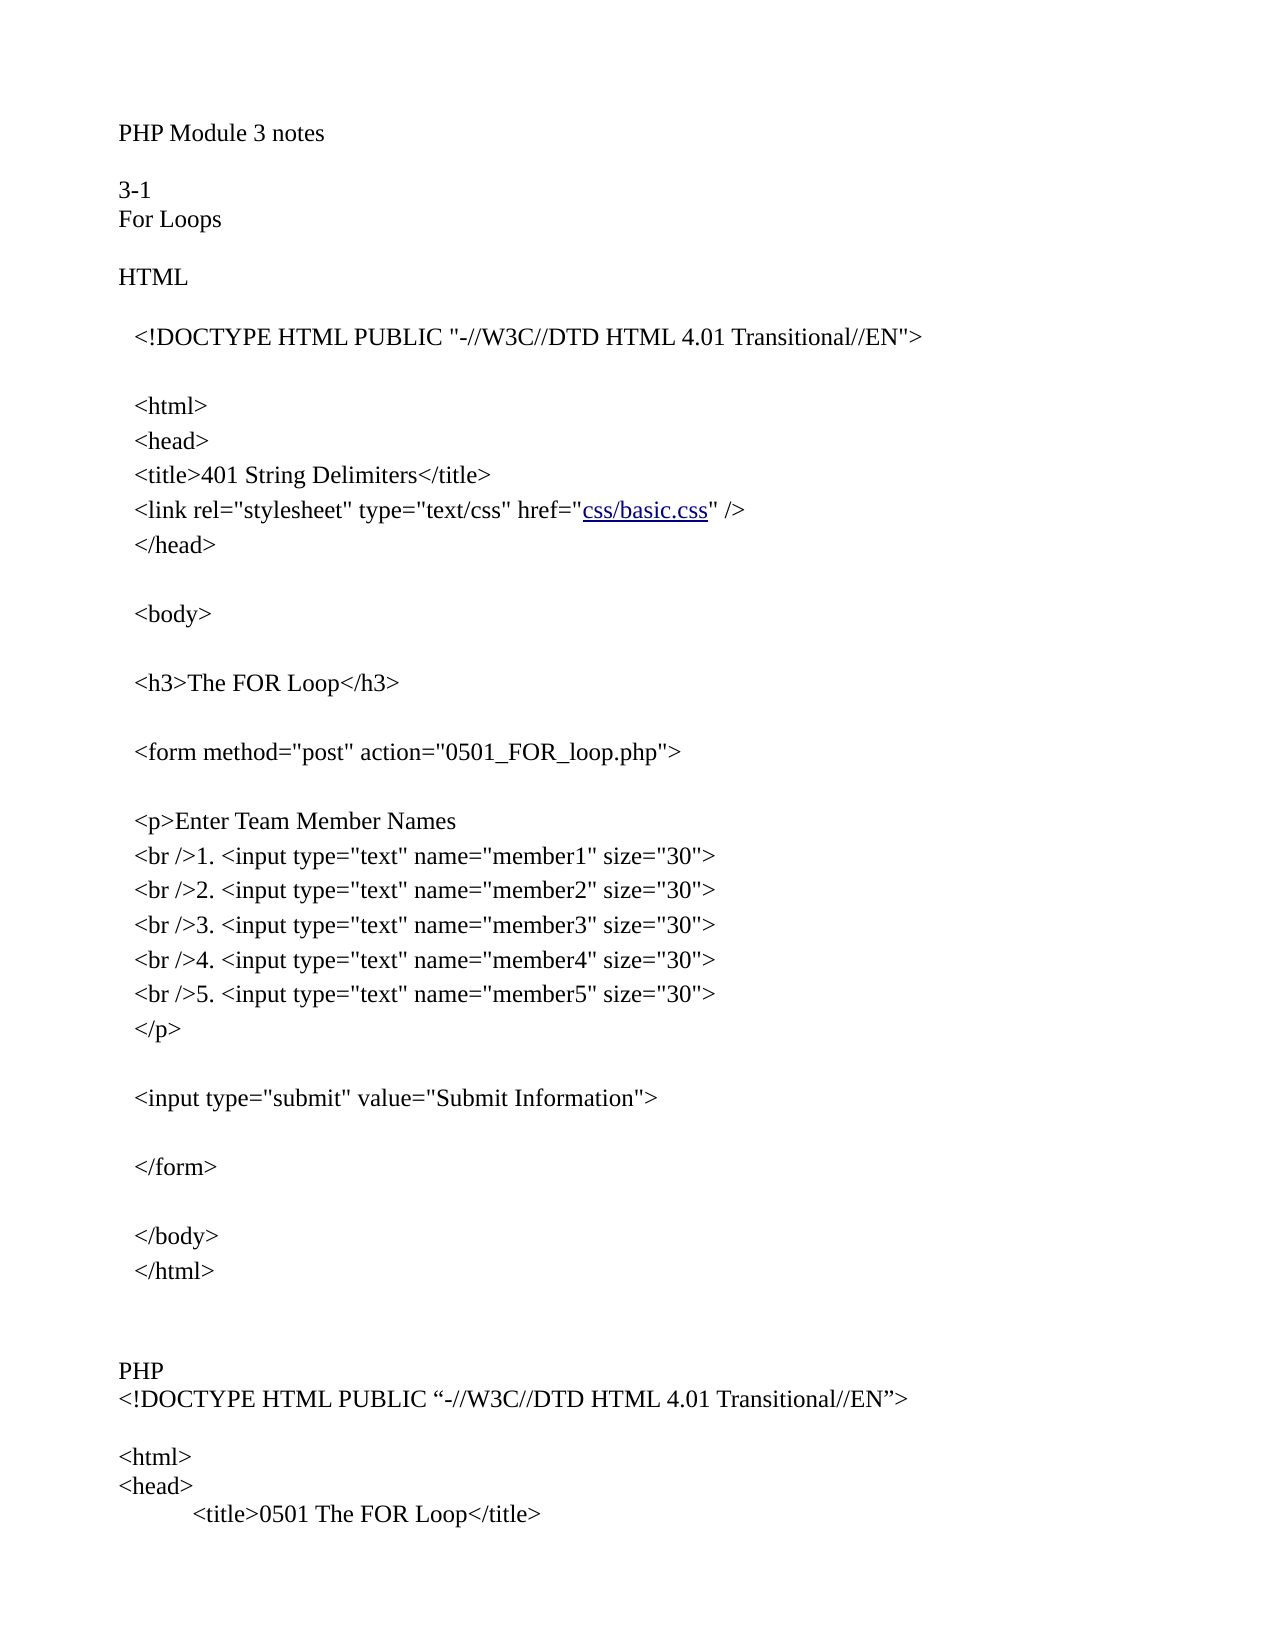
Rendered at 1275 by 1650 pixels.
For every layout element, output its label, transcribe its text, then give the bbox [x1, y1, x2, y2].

table_cell [118, 1011, 131, 1046]
table_cell <form method="post" action="0501_FOR_loop.php"> [131, 734, 928, 769]
table_cell [131, 1288, 928, 1298]
table_cell <head> [131, 423, 928, 458]
text <html> [118, 1442, 1157, 1471]
table_cell [118, 1149, 131, 1184]
table_cell [118, 942, 131, 976]
table_cell [118, 458, 131, 492]
table_cell [118, 561, 131, 596]
table_cell </html> [131, 1253, 928, 1288]
table_cell [118, 1080, 131, 1115]
table_cell <link rel="stylesheet" type="text/css" href="css/basic.css" /> [131, 492, 928, 527]
table_cell <input type="submit" value="Submit Information"> [131, 1080, 928, 1115]
table_cell [118, 838, 131, 873]
table_cell [118, 804, 131, 838]
text <!DOCTYPE HTML PUBLIC “-//W3C//DTD HTML 4.01 Transitional//EN”> [118, 1384, 1157, 1413]
table_cell [118, 907, 131, 942]
table_cell [118, 700, 131, 734]
table_cell <body> [131, 596, 928, 631]
table_cell [131, 769, 928, 803]
table_cell <br />1. <input type="text" name="member1" size="30"> [131, 838, 928, 873]
table_header [118, 319, 131, 354]
table_cell [118, 769, 131, 803]
table_cell [118, 976, 131, 1011]
table_cell <br />4. <input type="text" name="member4" size="30"> [131, 942, 928, 976]
table_cell </p> [131, 1011, 928, 1046]
table_cell [118, 389, 131, 423]
text For Loops [118, 204, 1157, 233]
table_cell </body> [131, 1219, 928, 1253]
table_cell [118, 492, 131, 527]
table_cell [118, 1115, 131, 1149]
table_cell [131, 561, 928, 596]
text <head> [118, 1471, 1157, 1499]
table_header <!DOCTYPE HTML PUBLIC "-//W3C//DTD HTML 4.01 Transitional//EN"> [131, 319, 928, 354]
table_cell [118, 423, 131, 458]
table_cell [118, 665, 131, 700]
table_cell <br />3. <input type="text" name="member3" size="30"> [131, 907, 928, 942]
text HTML [118, 262, 1157, 291]
table_cell [118, 354, 131, 388]
table_cell [118, 596, 131, 631]
table_cell [118, 527, 131, 561]
table_cell <br />5. <input type="text" name="member5" size="30"> [131, 976, 928, 1011]
table_cell </head> [131, 527, 928, 561]
table_cell <br />2. <input type="text" name="member2" size="30"> [131, 873, 928, 907]
text PHP Module 3 notes [118, 118, 1157, 147]
table_cell <h3>The FOR Loop</h3> [131, 665, 928, 700]
table_cell </form> [131, 1149, 928, 1184]
table_cell [131, 700, 928, 734]
table_cell [118, 1288, 131, 1298]
table_cell [118, 1184, 131, 1218]
table_cell [118, 631, 131, 665]
table_cell [131, 631, 928, 665]
table_cell [131, 354, 928, 388]
text 3-1 [118, 176, 1157, 204]
table_cell [118, 873, 131, 907]
text <title>0501 The FOR Loop</title> [118, 1499, 1157, 1528]
table_cell [131, 1046, 928, 1080]
table_cell [118, 1253, 131, 1288]
table_cell <title>401 String Delimiters</title> [131, 458, 928, 492]
table_cell [131, 1115, 928, 1149]
table_cell [131, 1184, 928, 1218]
table_cell <p>Enter Team Member Names [131, 804, 928, 838]
table_cell [118, 1046, 131, 1080]
table_cell [118, 1219, 131, 1253]
text PHP [118, 1356, 1157, 1384]
table_cell [118, 734, 131, 769]
table_cell <html> [131, 389, 928, 423]
